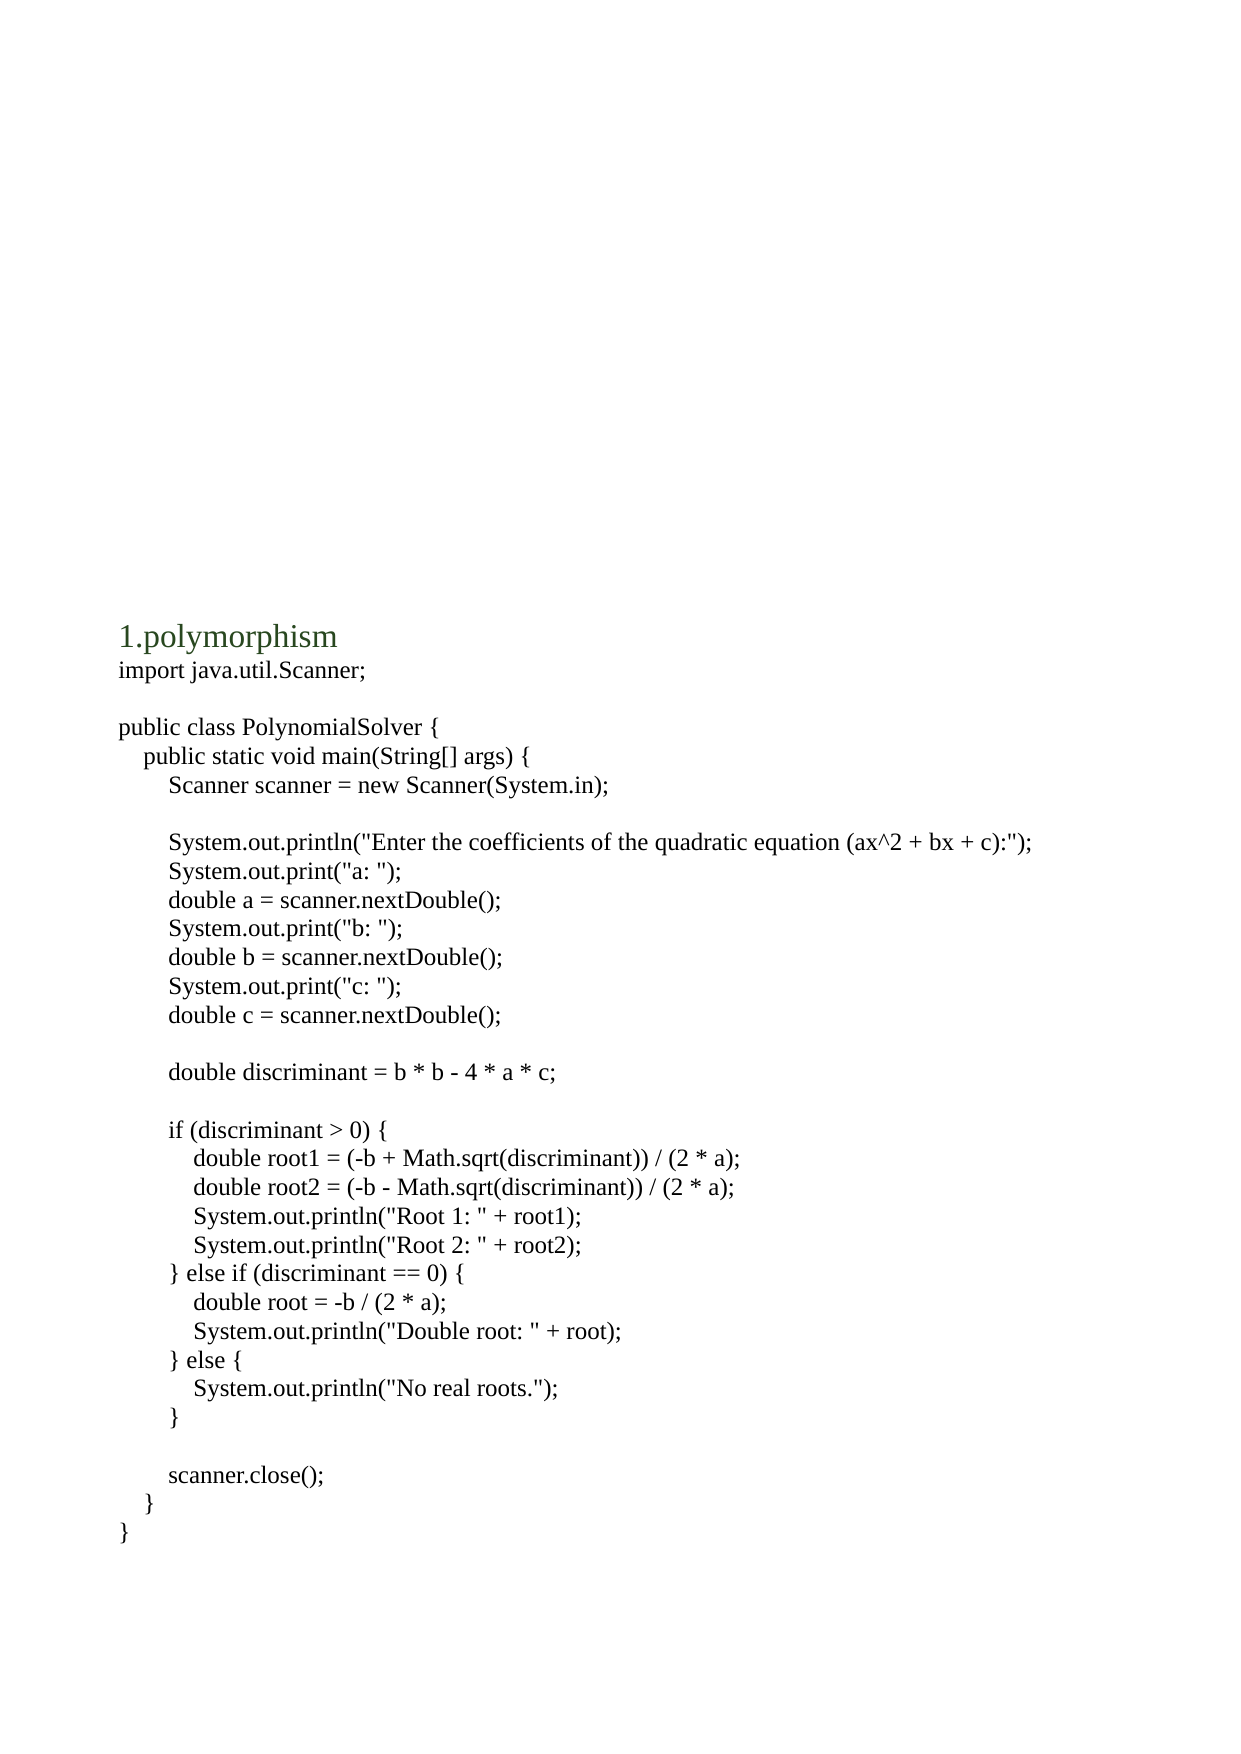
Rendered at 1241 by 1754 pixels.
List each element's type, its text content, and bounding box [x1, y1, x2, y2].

text double root2 = (-b - Math.sqrt(discriminant)) / (2 * a); [118, 1172, 1122, 1201]
text double a = scanner.nextDouble(); [118, 885, 1122, 913]
text System.out.println("Root 1: " + root1); [118, 1201, 1122, 1230]
text System.out.print("a: "); [118, 856, 1122, 885]
text public static void main(String[] args) { [118, 741, 1122, 770]
text double c = scanner.nextDouble(); [118, 1000, 1122, 1028]
text } [118, 1402, 1122, 1431]
text System.out.println("Double root: " + root); [118, 1316, 1122, 1345]
text double b = scanner.nextDouble(); [118, 942, 1122, 971]
text System.out.println("No real roots."); [118, 1373, 1122, 1402]
text System.out.println("Root 2: " + root2); [118, 1230, 1122, 1258]
text } else if (discriminant == 0) { [118, 1258, 1122, 1287]
text System.out.println("Enter the coefficients of the quadratic equation (ax^2 + bx + c):"); [118, 827, 1122, 856]
text double root = -b / (2 * a); [118, 1287, 1122, 1316]
text scanner.close(); [118, 1460, 1122, 1488]
text System.out.print("b: "); [118, 913, 1122, 942]
text } [118, 1517, 1122, 1546]
text } else { [118, 1345, 1122, 1373]
text import java.util.Scanner; [118, 655, 1122, 683]
text double root1 = (-b + Math.sqrt(discriminant)) / (2 * a); [118, 1143, 1122, 1172]
text public class PolynomialSolver { [118, 712, 1122, 741]
text Scanner scanner = new Scanner(System.in); [118, 770, 1122, 798]
text } [118, 1488, 1122, 1517]
text 1.polymorphism [118, 616, 1122, 655]
text double discriminant = b * b - 4 * a * c; [118, 1057, 1122, 1086]
text if (discriminant > 0) { [118, 1115, 1122, 1143]
text System.out.print("c: "); [118, 971, 1122, 1000]
